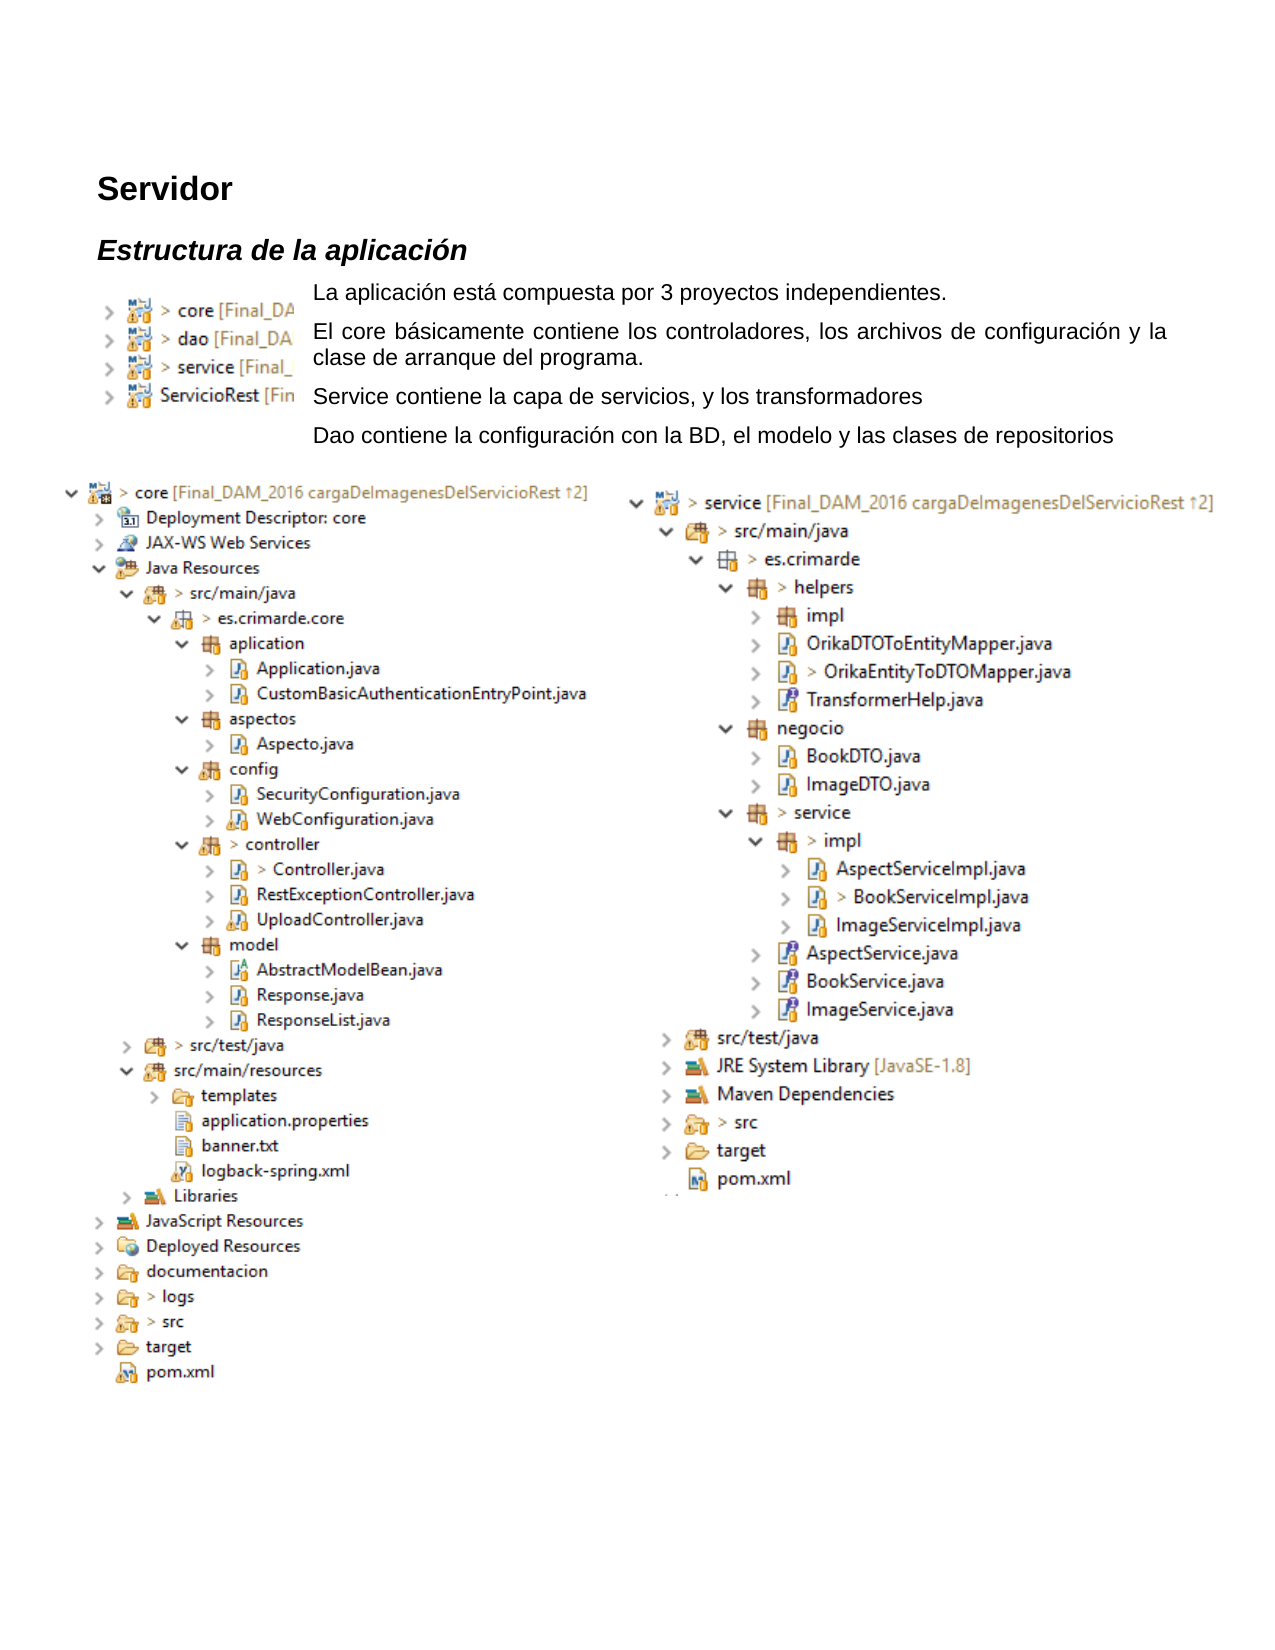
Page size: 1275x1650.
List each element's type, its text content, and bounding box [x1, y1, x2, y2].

text Service contiene la capa de servicios, y los transformadores [294, 383, 1167, 409]
text La aplicación está compuesta por 3 proyectos independientes. [97, 279, 1167, 305]
text El core básicamente contiene los controladores, los archivos de configuración y la clase de arranque del programa. [294, 318, 1167, 370]
text Dao contiene la configuración con la BD, el modelo y las clases de repositorios [97, 422, 1167, 448]
subtitle Servidor [97, 169, 1167, 208]
picture [65, 479, 613, 1386]
picture [96, 292, 294, 413]
picture [628, 489, 1218, 1196]
subtitle Estructura de la aplicación [97, 233, 1167, 266]
